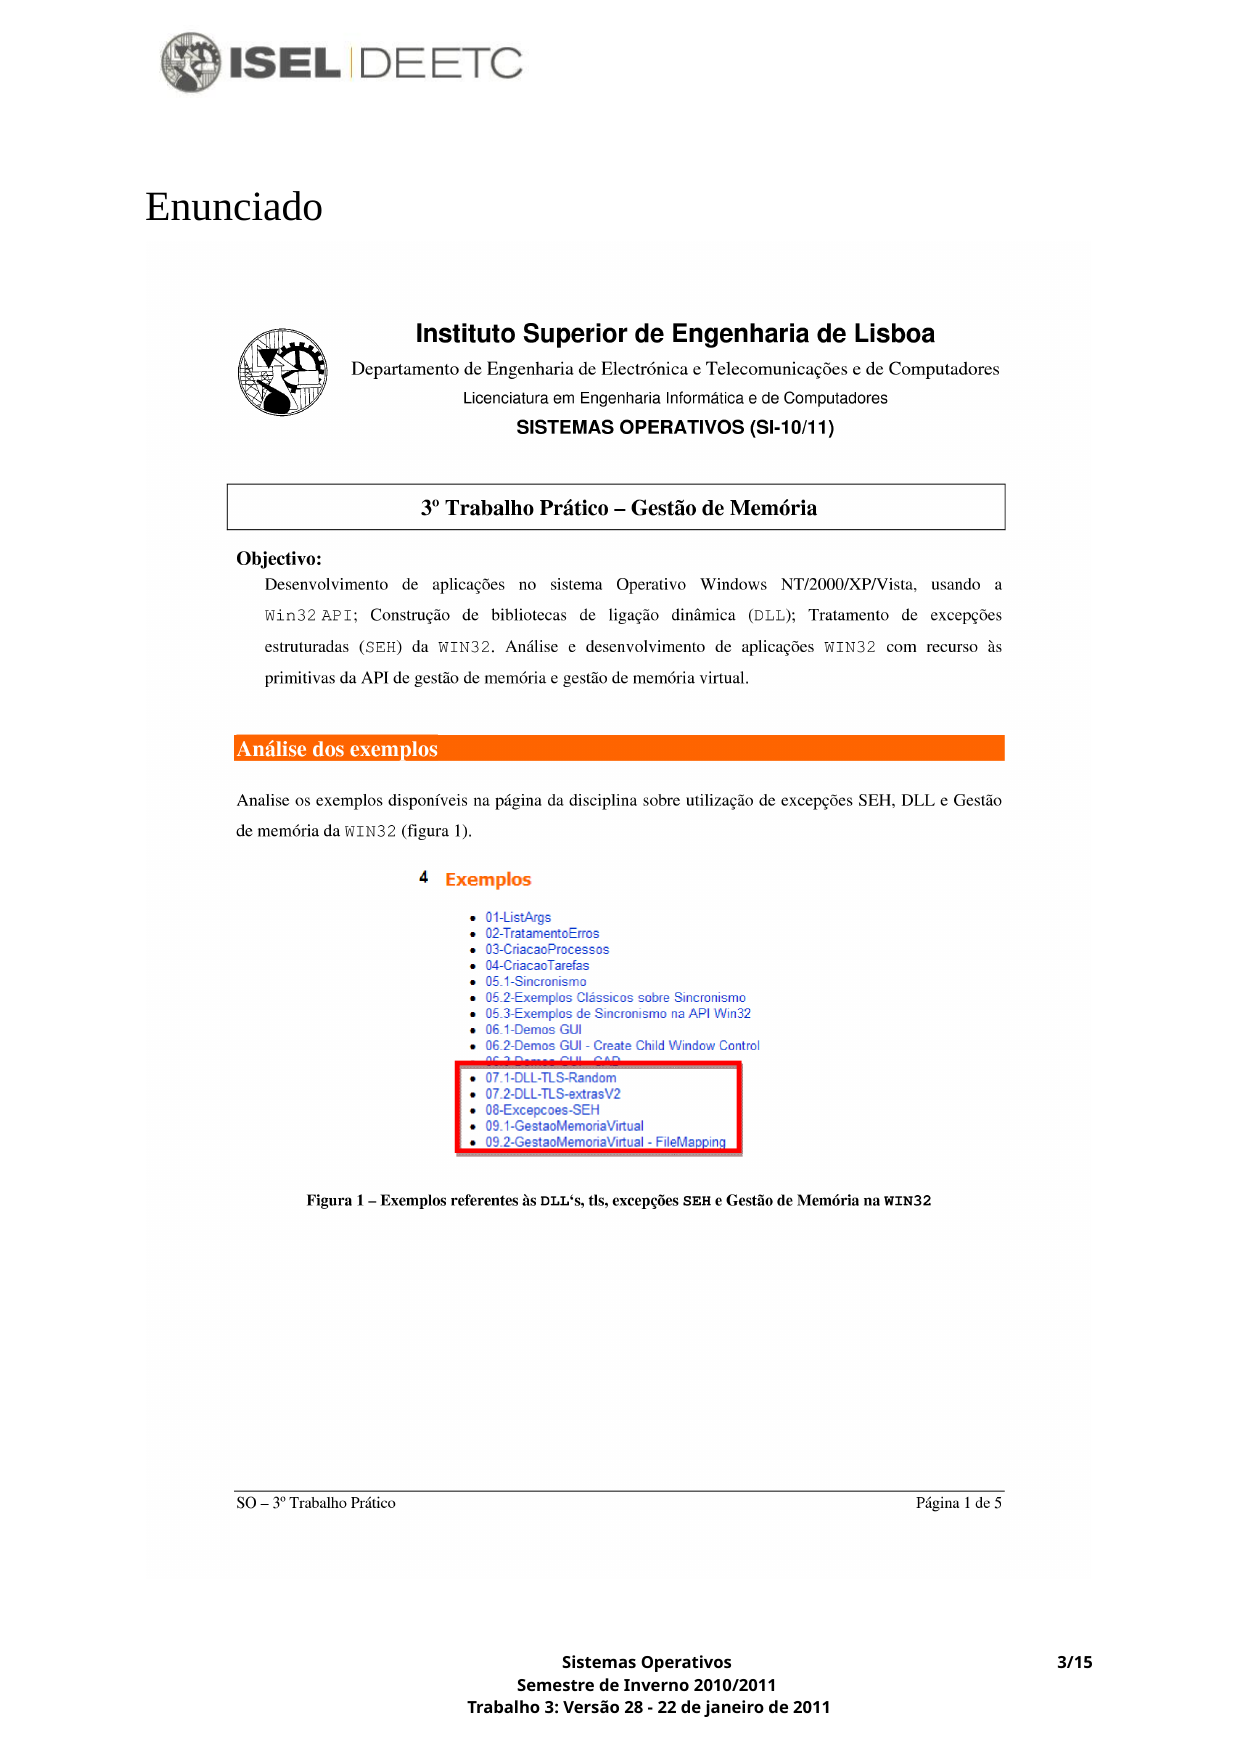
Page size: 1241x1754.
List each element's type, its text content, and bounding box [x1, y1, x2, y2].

subtitle Enunciado [145, 181, 1093, 229]
picture [151, 17, 553, 118]
picture [146, 241, 1092, 1579]
